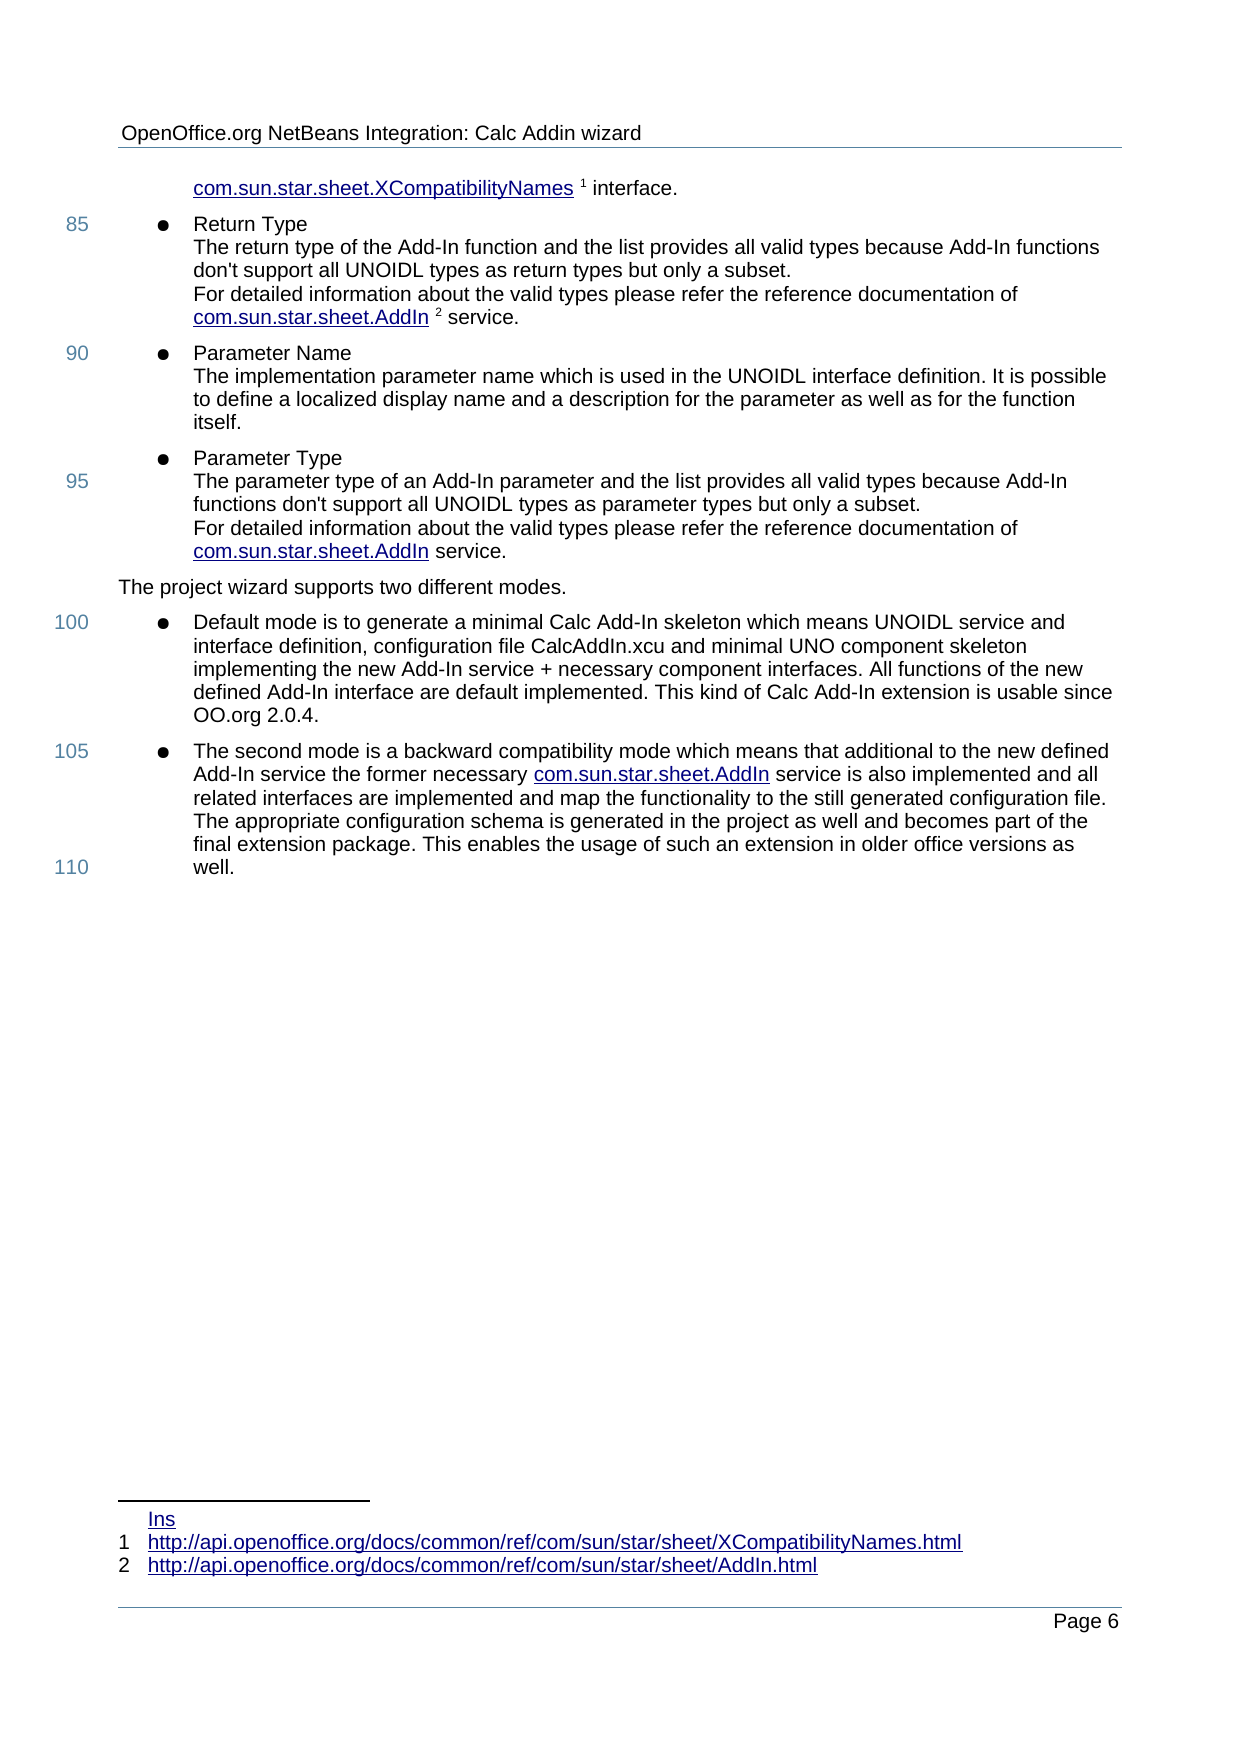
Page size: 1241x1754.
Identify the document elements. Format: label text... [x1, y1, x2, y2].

list http://api.openoffice.org/docs/common/ref/com/sun/star/sheet/AddIn.html [118, 1554, 1122, 1577]
list Default mode is to generate a minimal Calc Add-In skeleton which means UNOIDL service and interface definition, configuration file CalcAddIn.xcu and minimal UNO component skeleton implementing the new Add-In service + necessary component interfaces. All functions of the new defined Add-In interface are default implemented. This kind of Calc Add-In extension is usable since OO.org 2.0.4. [156, 611, 1122, 727]
list http://api.openoffice.org/docs/DevelopersGuide/Spreadsheet/Spreadsheet.xhtml#1_6_Spreadsheet_Add-Ins [118, 1507, 1122, 1531]
list Parameter Name The implementation parameter name which is used in the UNOIDL interface definition. It is possible to define a localized display name and a description for the parameter as well as for the function itself. [156, 341, 1122, 434]
list Parameter Type The parameter type of an Add-In parameter and the list provides all valid types because Add-In functions don't support all UNOIDL types as parameter types but only a subset. For detailed information about the valid types please refer the reference documentation of com.sun.star.sheet.AddIn service. [156, 447, 1122, 563]
list com.sun.star.sheet.XCompatibilityNames interface. [156, 177, 1122, 200]
list Return Type The return type of the Add-In function and the list provides all valid types because Add-In functions don't support all UNOIDL types as return types but only a subset. For detailed information about the valid types please refer the reference documentation of com.sun.star.sheet.AddIn service. [156, 212, 1122, 329]
list http://api.openoffice.org/docs/common/ref/com/sun/star/sheet/XCompatibilityNames.html [118, 1531, 1122, 1554]
list The second mode is a backward compatibility mode which means that additional to the new defined Add-In service the former necessary com.sun.star.sheet.AddIn service is also implemented and all related interfaces are implemented and map the functionality to the still generated configuration file. The appropriate configuration schema is generated in the project as well and becomes part of the final extension package. This enables the usage of such an extension in older office versions as well. [156, 739, 1122, 879]
text The project wizard supports two different modes. [118, 575, 1122, 598]
